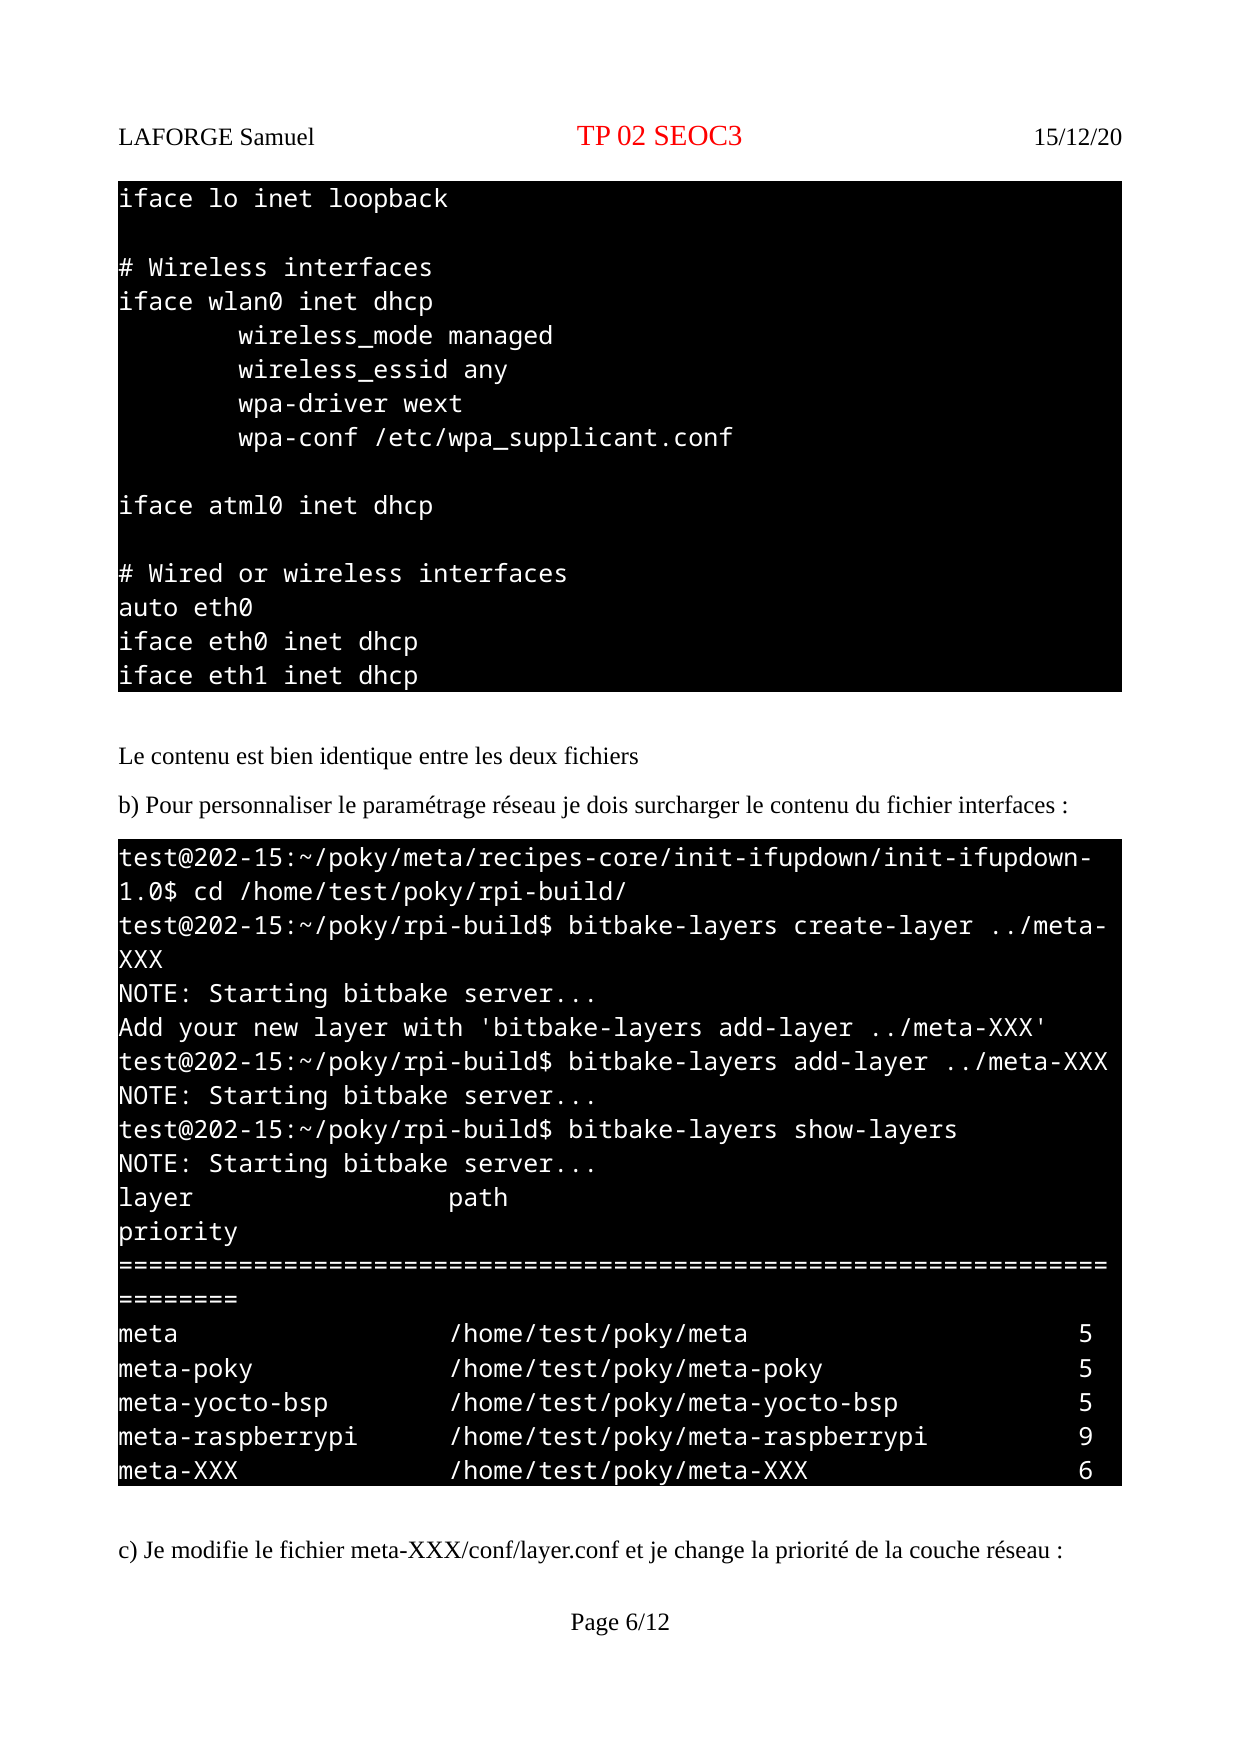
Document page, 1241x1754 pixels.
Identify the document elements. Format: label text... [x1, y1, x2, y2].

text b) Pour personnaliser le paramétrage réseau je dois surcharger le contenu du fichier interfaces : [118, 790, 1122, 819]
text NOTE: Starting bitbake server... [118, 1078, 1122, 1112]
text iface eth1 inet dhcp [118, 658, 1122, 692]
text meta-XXX /home/test/poky/meta-XXX 6 [118, 1452, 1122, 1486]
text meta-raspberrypi /home/test/poky/meta-raspberrypi 9 [118, 1418, 1122, 1452]
text NOTE: Starting bitbake server... [118, 1146, 1122, 1180]
text layer path priority [118, 1180, 1122, 1248]
text Le contenu est bien identique entre les deux fichiers [118, 741, 1122, 770]
text meta /home/test/poky/meta 5 [118, 1316, 1122, 1350]
text iface eth0 inet dhcp [118, 624, 1122, 658]
text wireless_mode managed [118, 317, 1122, 351]
text wpa-driver wext [118, 386, 1122, 419]
text meta-poky /home/test/poky/meta-poky 5 [118, 1350, 1122, 1384]
text test@202-15:~/poky/rpi-build$ bitbake-layers create-layer ../meta-XXX [118, 907, 1122, 976]
text Add your new layer with 'bitbake-layers add-layer ../meta-XXX' [118, 1009, 1122, 1044]
text iface lo inet loopback [118, 181, 1122, 215]
text meta-yocto-bsp /home/test/poky/meta-yocto-bsp 5 [118, 1384, 1122, 1418]
text test@202-15:~/poky/rpi-build$ bitbake-layers show-layers [118, 1112, 1122, 1146]
text auto eth0 [118, 590, 1122, 624]
text wireless_essid any [118, 351, 1122, 386]
text iface wlan0 inet dhcp [118, 283, 1122, 317]
text ========================================================================== [118, 1248, 1122, 1316]
text NOTE: Starting bitbake server... [118, 976, 1122, 1009]
text test@202-15:~/poky/meta/recipes-core/init-ifupdown/init-ifupdown-1.0$ cd /home/test/poky/rpi-build/ [118, 839, 1122, 907]
text c) Je modifie le fichier meta-XXX/conf/layer.conf et je change la priorité de la couche réseau : [118, 1536, 1122, 1564]
text iface atml0 inet dhcp [118, 488, 1122, 522]
text # Wired or wireless interfaces [118, 556, 1122, 590]
text wpa-conf /etc/wpa_supplicant.conf [118, 419, 1122, 454]
text test@202-15:~/poky/rpi-build$ bitbake-layers add-layer ../meta-XXX [118, 1044, 1122, 1078]
text # Wireless interfaces [118, 249, 1122, 283]
